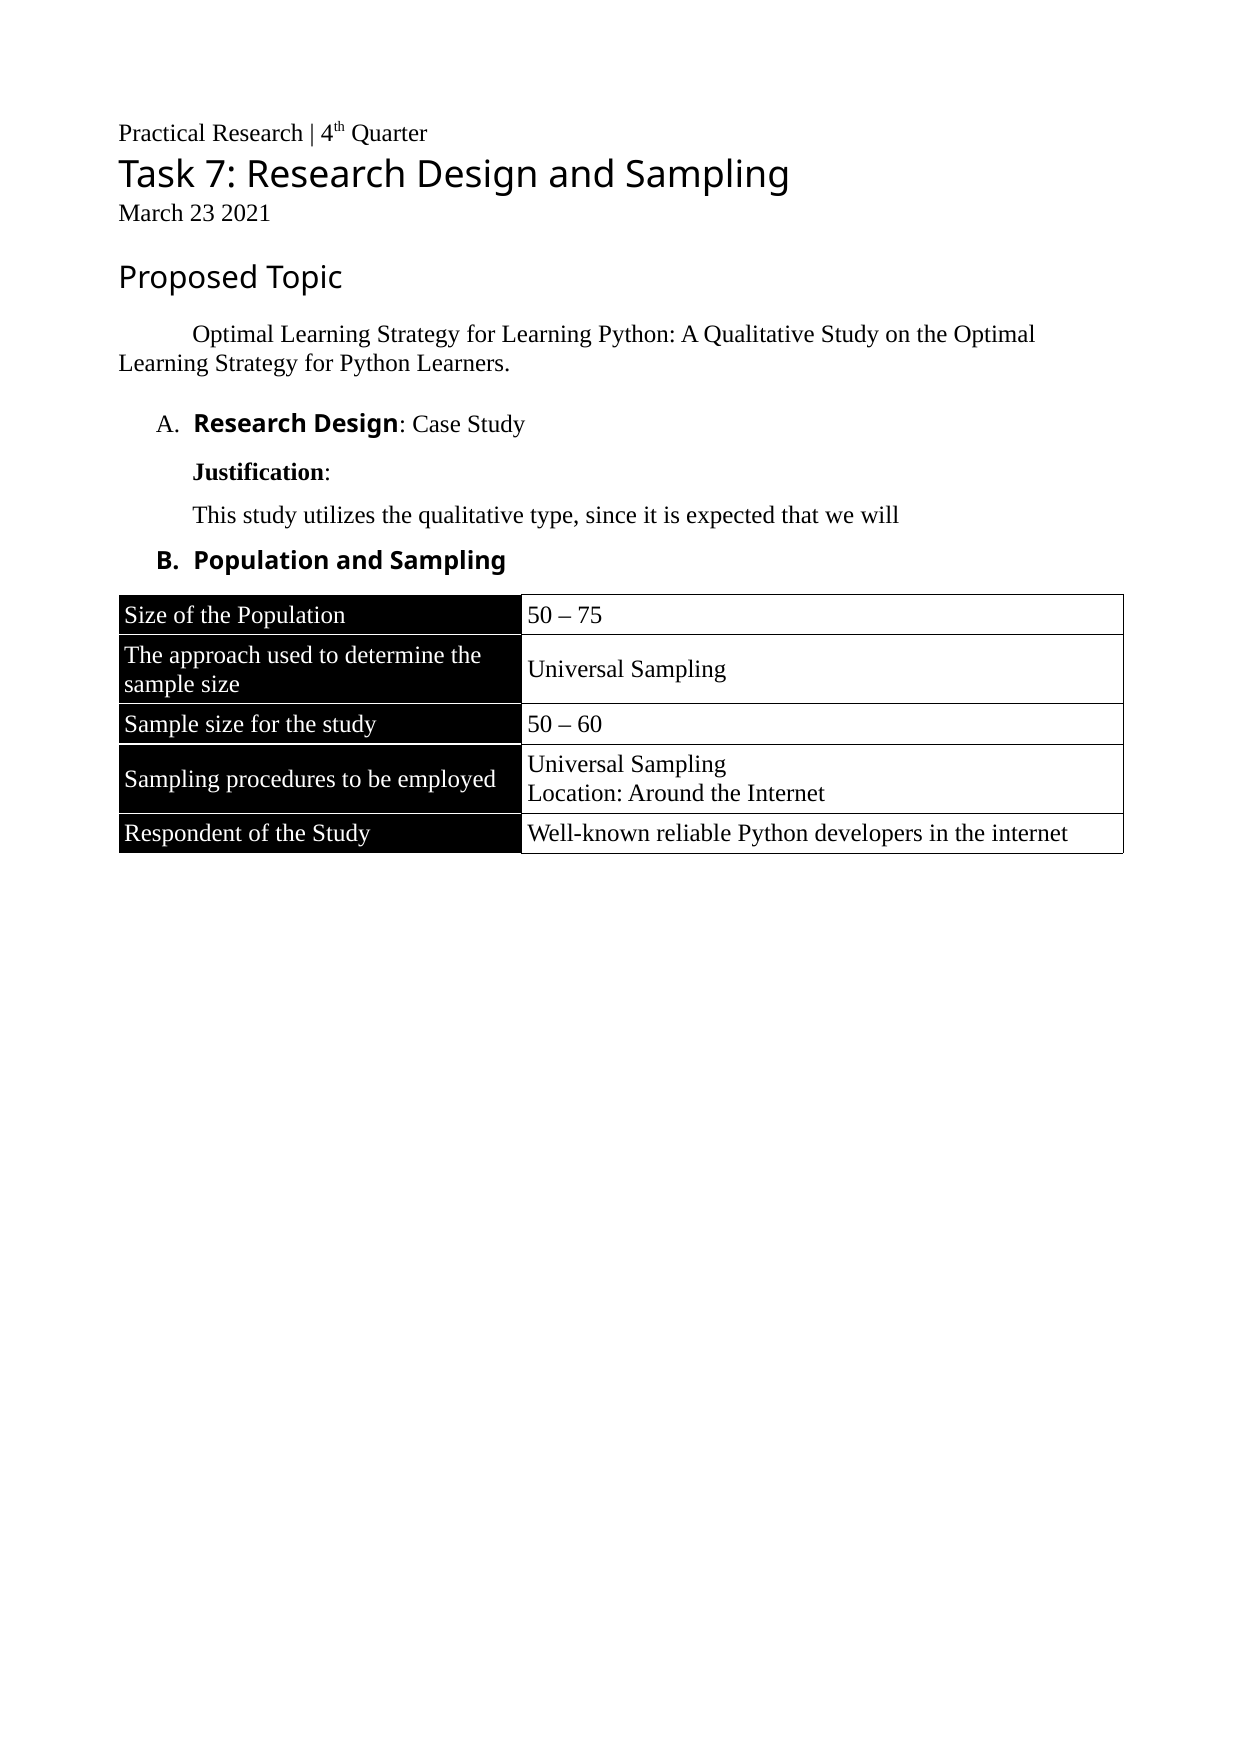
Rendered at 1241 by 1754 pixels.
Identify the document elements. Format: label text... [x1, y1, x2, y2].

table_header 50 – 75 [522, 595, 1123, 634]
table_header Size of the Population [119, 595, 521, 634]
table_cell Well-known reliable Python developers in the internet [522, 814, 1123, 853]
table_cell Respondent of the Study [119, 814, 521, 853]
table_cell Sample size for the study [119, 704, 521, 743]
table_cell Sampling procedures to be employed [119, 745, 521, 813]
table_cell Universal Sampling Location: Around the Internet [522, 745, 1123, 813]
text This study utilizes the qualitative type, since it is expected that we will [118, 500, 1122, 528]
text Practical Research | 4th Quarter [118, 118, 1122, 147]
table_cell The approach used to determine the sample size [119, 635, 521, 703]
text Proposed Topic [118, 255, 1122, 298]
list Research Design: Case Study [156, 406, 1122, 439]
text March 23 2021 [118, 198, 1122, 227]
table_cell Universal Sampling [522, 635, 1123, 703]
text Optimal Learning Strategy for Learning Python: A Qualitative Study on the Optimal Learning Strategy for Python Learners. [118, 319, 1122, 377]
table_cell 50 – 60 [522, 704, 1123, 743]
list Population and Sampling [156, 543, 1122, 577]
text Justification: [118, 457, 1122, 485]
text Task 7: Research Design and Sampling [118, 147, 1122, 198]
